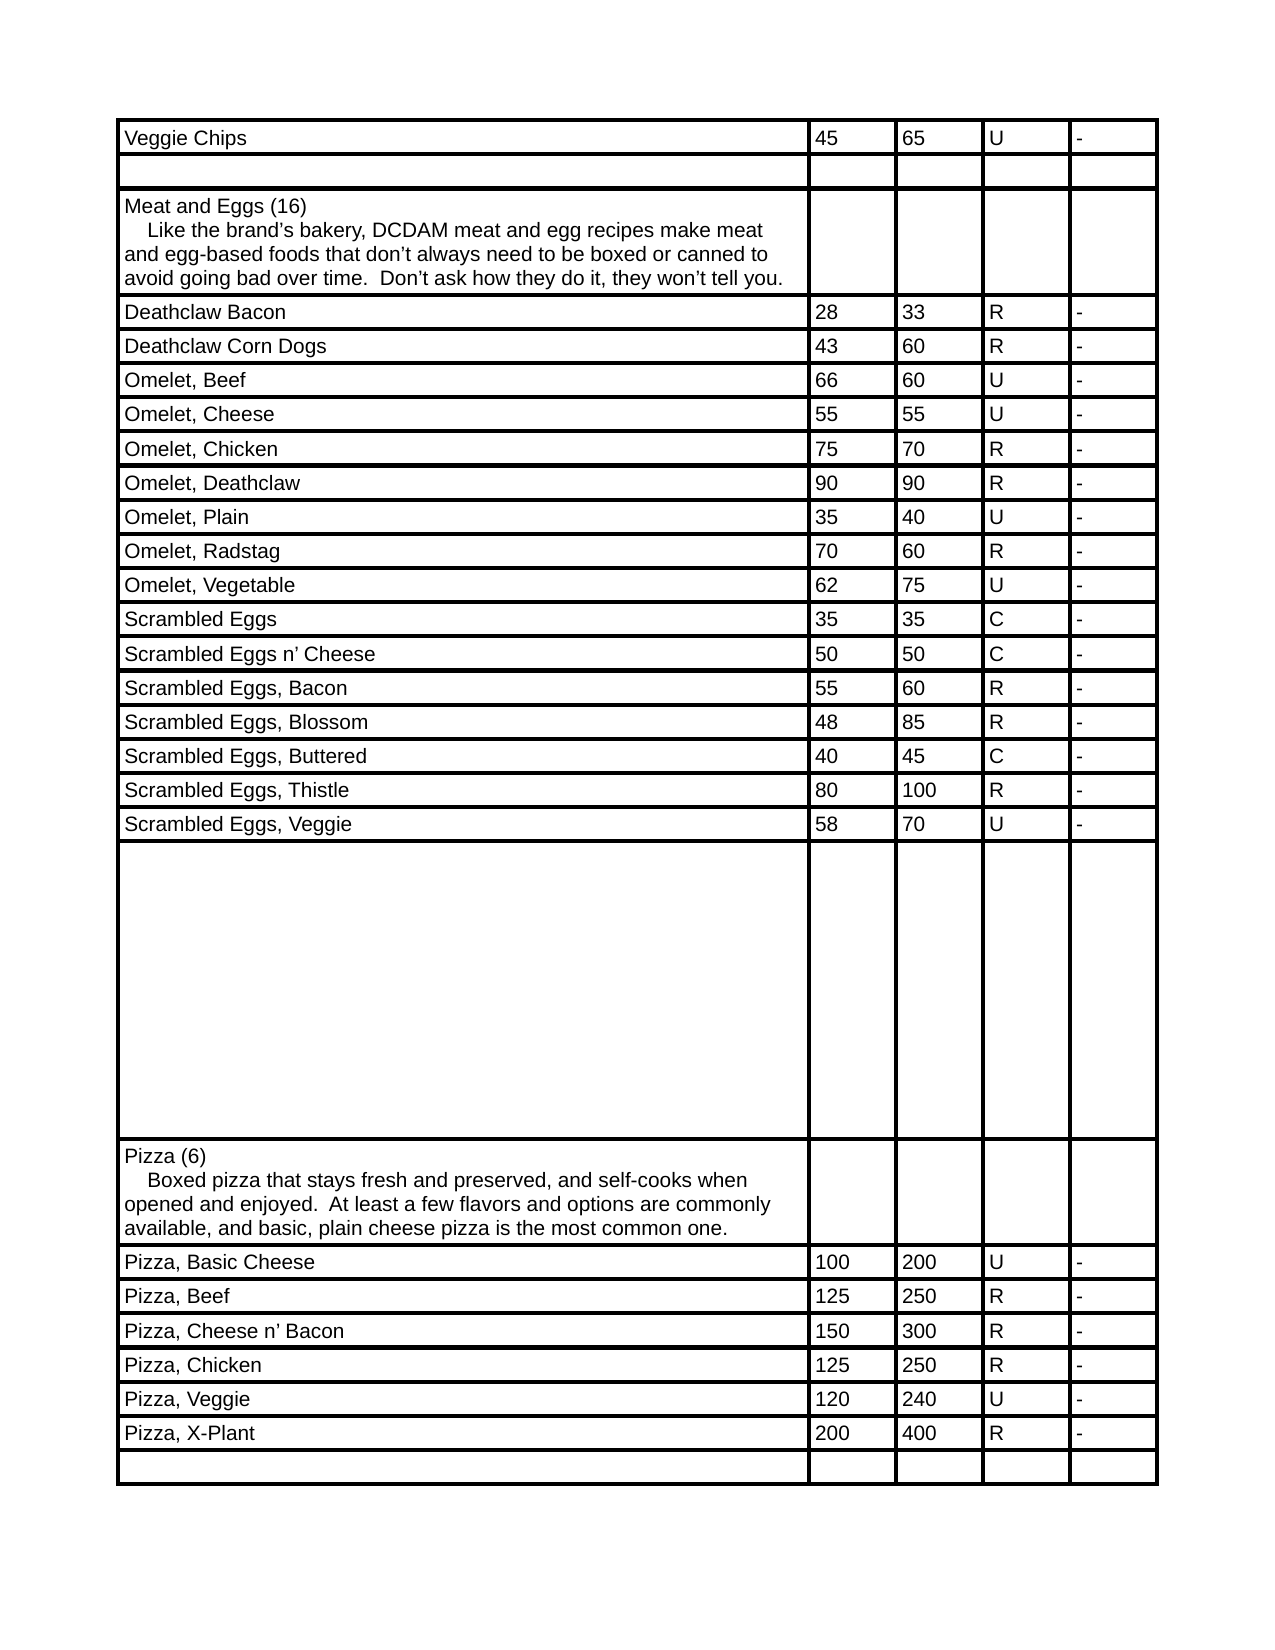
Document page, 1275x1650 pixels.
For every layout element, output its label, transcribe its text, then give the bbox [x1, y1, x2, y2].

table_cell 60 [898, 536, 981, 566]
table_cell Meat and Eggs (16) Like the brand’s bakery, DCDAM meat and egg recipes make meat and egg-based foods that don’t always need to be boxed or canned to avoid going bad over time. Don’t ask how they do it, they won’t tell you. [120, 191, 807, 292]
table_cell Scrambled Eggs, Veggie [120, 809, 807, 839]
table_cell 40 [898, 502, 981, 532]
table_cell R [985, 1281, 1068, 1311]
table_cell - [1072, 365, 1155, 395]
table_cell Veggie Chips [120, 122, 807, 152]
table_cell 70 [898, 433, 981, 463]
table_cell [898, 156, 981, 186]
table_cell R [985, 673, 1068, 702]
table_cell [1072, 1141, 1155, 1243]
table_cell 100 [898, 775, 981, 805]
table_cell [811, 156, 894, 186]
table_cell - [1072, 331, 1155, 361]
table_cell 250 [898, 1350, 981, 1379]
table_cell R [985, 1315, 1068, 1345]
table_cell Scrambled Eggs, Thistle [120, 775, 807, 805]
table_cell - [1072, 1418, 1155, 1448]
table_cell - [1072, 570, 1155, 600]
table_cell 55 [811, 673, 894, 702]
table_cell [898, 191, 981, 292]
table_cell 80 [811, 775, 894, 805]
table_cell R [985, 775, 1068, 805]
table_cell - [1072, 1350, 1155, 1379]
table_cell - [1072, 468, 1155, 497]
table_cell C [985, 741, 1068, 771]
table_cell 48 [811, 707, 894, 737]
table_cell R [985, 331, 1068, 361]
table_cell 65 [898, 122, 981, 152]
table_cell - [1072, 297, 1155, 327]
table_cell - [1072, 775, 1155, 805]
table_cell [811, 843, 894, 1137]
table_cell 100 [811, 1247, 894, 1277]
table_cell 50 [811, 638, 894, 668]
table_cell [985, 156, 1068, 186]
table_cell C [985, 604, 1068, 634]
table_cell 125 [811, 1350, 894, 1379]
table_cell 85 [898, 707, 981, 737]
table_cell U [985, 570, 1068, 600]
table_cell - [1072, 433, 1155, 463]
table_cell [1072, 191, 1155, 292]
table_cell [120, 156, 807, 186]
table_cell Omelet, Vegetable [120, 570, 807, 600]
table_cell R [985, 433, 1068, 463]
table_cell R [985, 1418, 1068, 1448]
table_cell 200 [811, 1418, 894, 1448]
table_cell 58 [811, 809, 894, 839]
table_cell 62 [811, 570, 894, 600]
table_cell - [1072, 604, 1155, 634]
table_cell Pizza, Veggie [120, 1384, 807, 1414]
table_cell 75 [811, 433, 894, 463]
table_cell Omelet, Deathclaw [120, 468, 807, 497]
table_cell R [985, 707, 1068, 737]
table_cell 28 [811, 297, 894, 327]
table_cell Pizza, Beef [120, 1281, 807, 1311]
table_cell Pizza, X-Plant [120, 1418, 807, 1448]
table_cell - [1072, 809, 1155, 839]
table_cell U [985, 365, 1068, 395]
table_cell U [985, 399, 1068, 429]
table_cell - [1072, 741, 1155, 771]
table_cell R [985, 297, 1068, 327]
table_cell 120 [811, 1384, 894, 1414]
table_cell Pizza, Cheese n’ Bacon [120, 1315, 807, 1345]
table_cell [985, 191, 1068, 292]
table_cell 70 [898, 809, 981, 839]
table_cell C [985, 638, 1068, 668]
table_cell 35 [811, 604, 894, 634]
table_cell [898, 843, 981, 1137]
table_cell - [1072, 673, 1155, 702]
table_cell [985, 1452, 1068, 1482]
table_cell R [985, 1350, 1068, 1379]
table_cell 40 [811, 741, 894, 771]
table_cell - [1072, 502, 1155, 532]
table_cell 43 [811, 331, 894, 361]
table_cell - [1072, 1384, 1155, 1414]
table_cell 45 [898, 741, 981, 771]
table_cell [898, 1141, 981, 1243]
table_cell Pizza, Basic Cheese [120, 1247, 807, 1277]
table_cell Pizza (6) Boxed pizza that stays fresh and preserved, and self-cooks when opened and enjoyed. At least a few flavors and options are commonly available, and basic, plain cheese pizza is the most common one. [120, 1141, 807, 1243]
table_cell 55 [811, 399, 894, 429]
table_cell Scrambled Eggs [120, 604, 807, 634]
table_cell U [985, 809, 1068, 839]
table_cell - [1072, 399, 1155, 429]
table_cell - [1072, 1247, 1155, 1277]
table_cell 55 [898, 399, 981, 429]
table_cell 60 [898, 331, 981, 361]
table_cell - [1072, 707, 1155, 737]
table_cell Pizza, Chicken [120, 1350, 807, 1379]
table_cell 90 [898, 468, 981, 497]
table_cell U [985, 1384, 1068, 1414]
table_cell 250 [898, 1281, 981, 1311]
table_cell 60 [898, 365, 981, 395]
table_cell 200 [898, 1247, 981, 1277]
table_cell Scrambled Eggs n’ Cheese [120, 638, 807, 668]
table_cell Omelet, Beef [120, 365, 807, 395]
table_cell Deathclaw Corn Dogs [120, 331, 807, 361]
table_cell R [985, 468, 1068, 497]
table_cell - [1072, 122, 1155, 152]
table_cell - [1072, 1281, 1155, 1311]
table_cell Scrambled Eggs, Blossom [120, 707, 807, 737]
table_cell Omelet, Chicken [120, 433, 807, 463]
table_cell - [1072, 536, 1155, 566]
table_cell 240 [898, 1384, 981, 1414]
table_cell 60 [898, 673, 981, 702]
table_cell [985, 843, 1068, 1137]
table_cell 45 [811, 122, 894, 152]
table_cell 70 [811, 536, 894, 566]
table_cell 35 [811, 502, 894, 532]
table_cell [1072, 843, 1155, 1137]
table_cell U [985, 1247, 1068, 1277]
table_cell [811, 1452, 894, 1482]
table_cell 400 [898, 1418, 981, 1448]
table_cell 150 [811, 1315, 894, 1345]
table_cell 66 [811, 365, 894, 395]
table_cell [811, 1141, 894, 1243]
table_cell Omelet, Radstag [120, 536, 807, 566]
table_cell 125 [811, 1281, 894, 1311]
table_cell [1072, 1452, 1155, 1482]
table_cell [120, 843, 807, 1137]
table_cell Deathclaw Bacon [120, 297, 807, 327]
table_cell 33 [898, 297, 981, 327]
table_cell 50 [898, 638, 981, 668]
table_cell 35 [898, 604, 981, 634]
table_cell 90 [811, 468, 894, 497]
table_cell Scrambled Eggs, Bacon [120, 673, 807, 702]
table_cell Scrambled Eggs, Buttered [120, 741, 807, 771]
table_cell [898, 1452, 981, 1482]
table_cell Omelet, Plain [120, 502, 807, 532]
table_cell U [985, 502, 1068, 532]
table_cell 300 [898, 1315, 981, 1345]
table_cell Omelet, Cheese [120, 399, 807, 429]
table_cell R [985, 536, 1068, 566]
table_cell - [1072, 638, 1155, 668]
table_cell [985, 1141, 1068, 1243]
table_cell 75 [898, 570, 981, 600]
table_cell U [985, 122, 1068, 152]
table_cell - [1072, 1315, 1155, 1345]
table_cell [811, 191, 894, 292]
table_cell [1072, 156, 1155, 186]
table_cell [120, 1452, 807, 1482]
